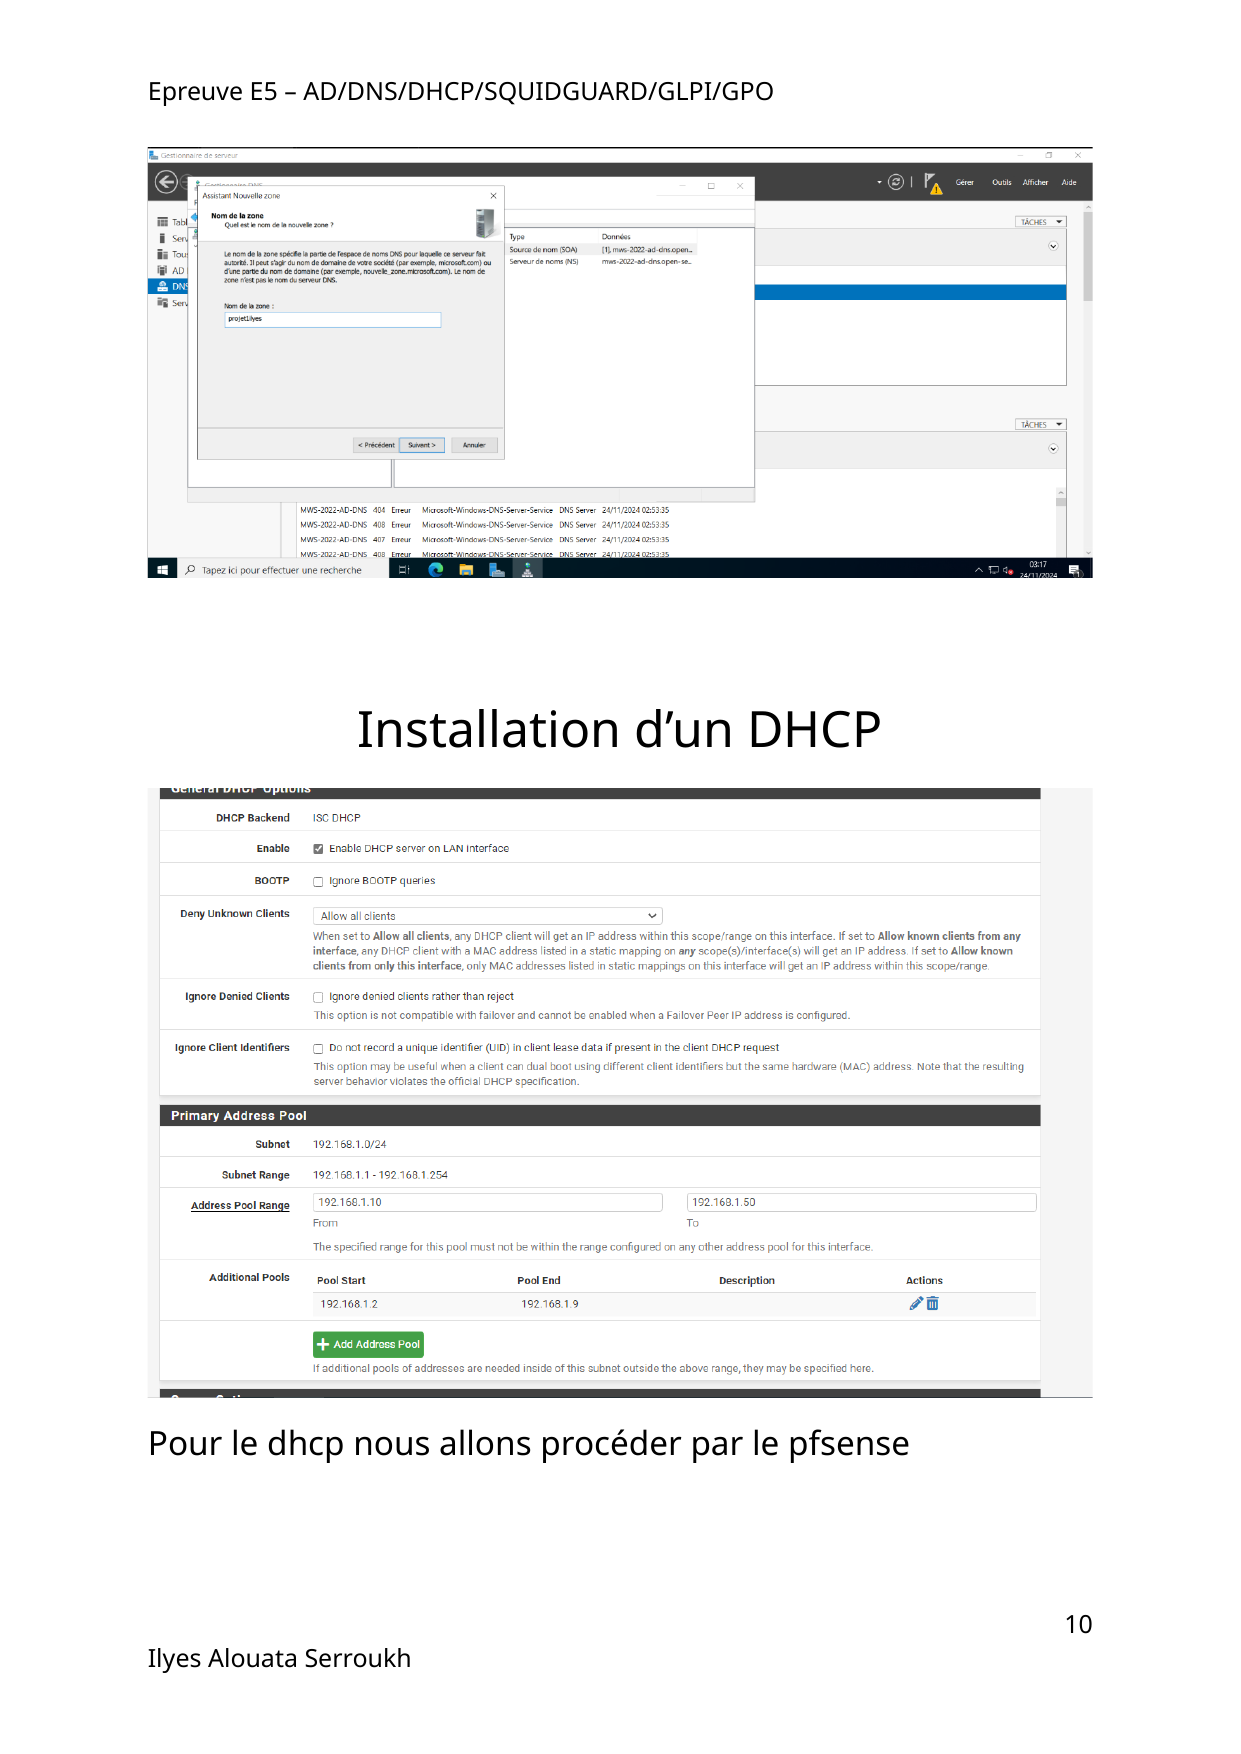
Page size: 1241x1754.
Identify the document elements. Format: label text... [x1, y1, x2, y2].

text Pour le dhcp nous allons procéder par le pfsense [148, 1420, 1093, 1465]
text Installation d’un DHCP [148, 694, 1093, 762]
